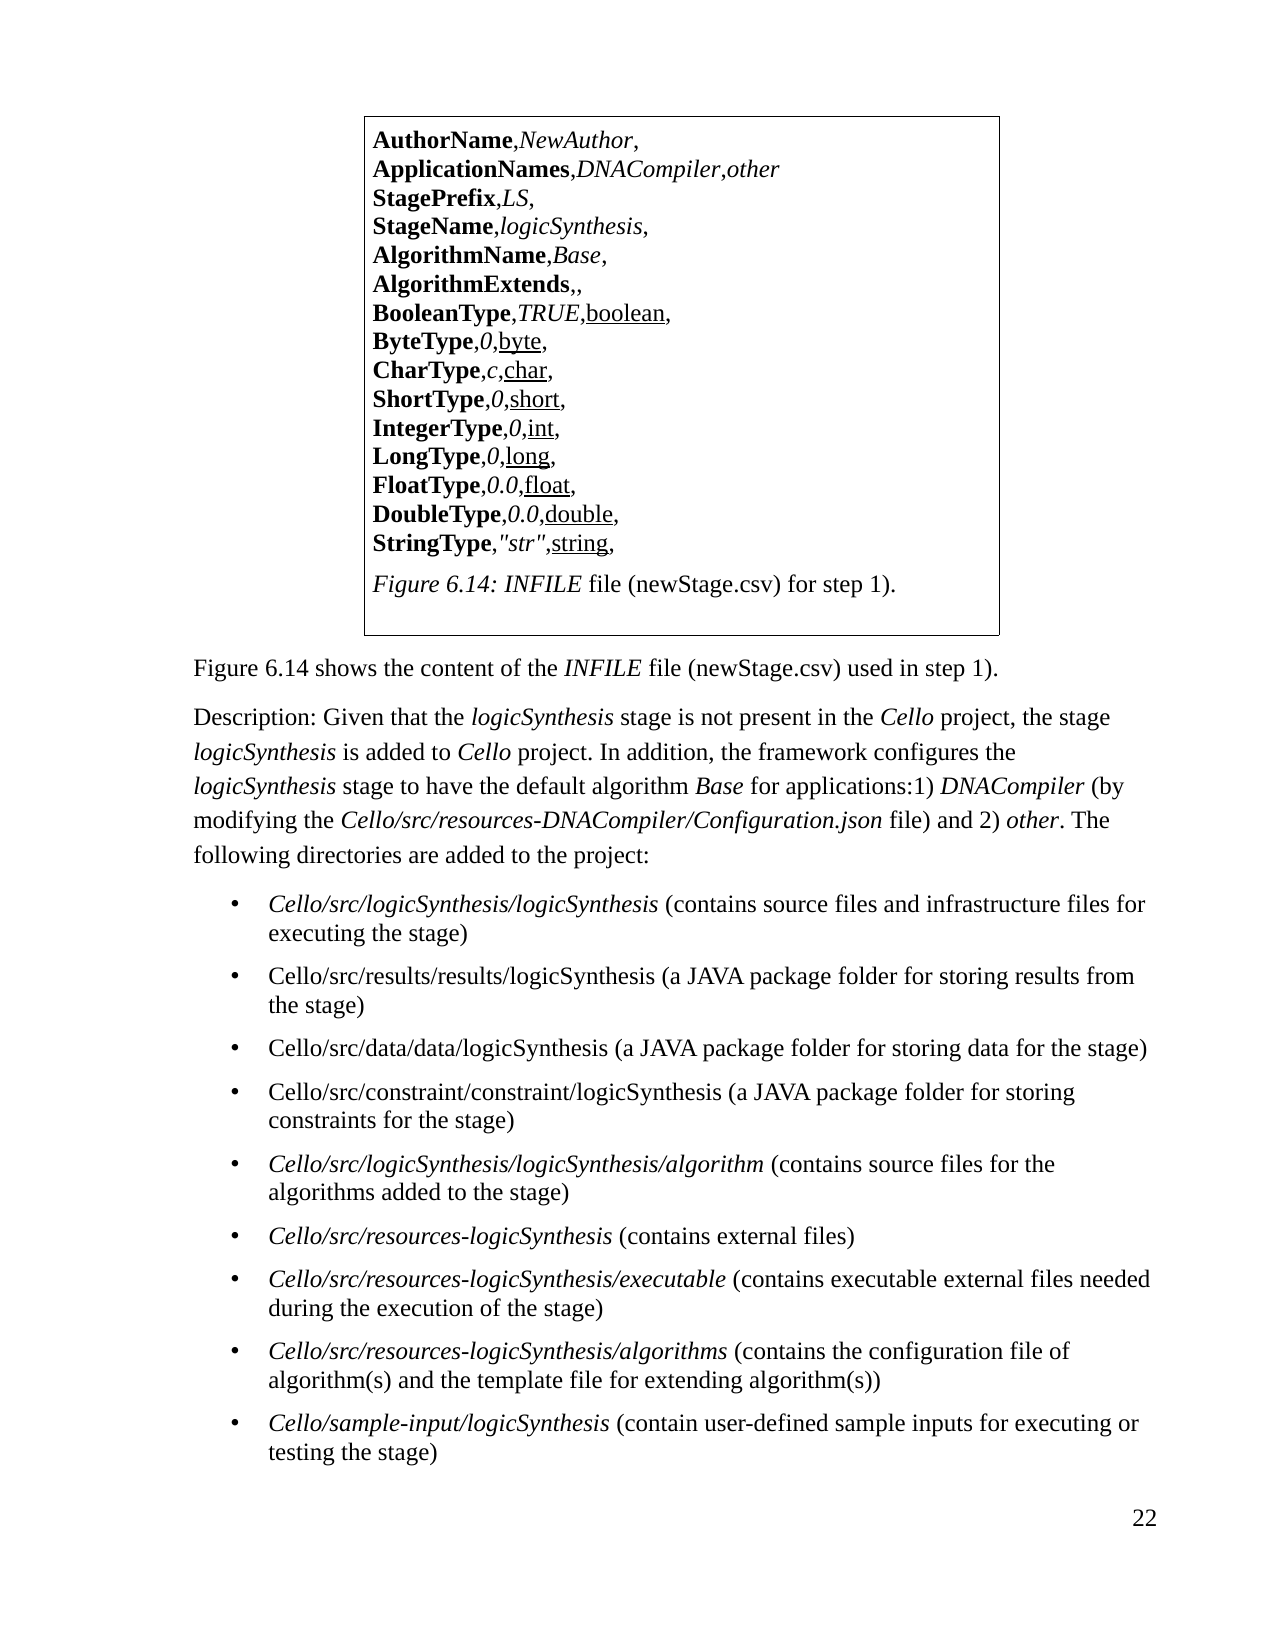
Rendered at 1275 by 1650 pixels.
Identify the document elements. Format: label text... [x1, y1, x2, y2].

list Cello/src/data/data/logicSynthesis (a JAVA package folder for storing data for the stage) [231, 1033, 1157, 1062]
text CharType,c,char, [372, 355, 990, 384]
text ApplicationNames,DNACompiler,other [372, 154, 990, 183]
text StagePrefix,LS, [372, 183, 990, 211]
list Cello/src/resources-logicSynthesis (contains external files) [231, 1221, 1157, 1249]
text AlgorithmName,Base, [372, 240, 990, 269]
text FloatType,0.0,float, [372, 470, 990, 499]
list Cello/sample-input/logicSynthesis (contain user-defined sample inputs for executing or testing the stage) [231, 1408, 1157, 1466]
text Figure 6.14: INFILE file (newStage.csv) for step 1). [372, 569, 990, 598]
text DoubleType,0.0,double, [372, 499, 990, 528]
text AuthorName,NewAuthor, [372, 125, 990, 154]
list Cello/src/results/results/logicSynthesis (a JAVA package folder for storing results from the stage) [231, 961, 1157, 1019]
list Cello/src/resources-logicSynthesis/algorithms (contains the configuration file of algorithm(s) and the template file for extending algorithm(s)) [231, 1336, 1157, 1394]
list Cello/src/constraint/constraint/logicSynthesis (a JAVA package folder for storing constraints for the stage) [231, 1077, 1157, 1134]
text IntegerType,0,int, [372, 413, 990, 441]
text StageName,logicSynthesis, [372, 211, 990, 240]
list Cello/src/logicSynthesis/logicSynthesis/algorithm (contains source files for the algorithms added to the stage) [231, 1149, 1157, 1206]
text BooleanType,TRUE,boolean, [372, 298, 990, 326]
list Cello/src/resources-logicSynthesis/executable (contains executable external files needed during the execution of the stage) [231, 1264, 1157, 1322]
text Description: Given that the logicSynthesis stage is not present in the Cello project, the stage logicSynthesis is added to Cello project. In addition, the framework configures the logicSynthesis stage to have the default algorithm Base for applications:1) DNACompiler (by modifying the Cello/src/resources-DNACompiler/Configuration.json file) and 2) other. The following directories are added to the project: [193, 702, 1157, 869]
text ShortType,0,short, [372, 384, 990, 413]
text AlgorithmExtends,, [372, 269, 990, 298]
list Cello/src/logicSynthesis/logicSynthesis (contains source files and infrastructure files for executing the stage) [231, 889, 1157, 947]
text LongType,0,long, [372, 441, 990, 470]
text Figure 6.14 shows the content of the INFILE file (newStage.csv) used in step 1). [118, 117, 1157, 682]
text ByteType,0,byte, [372, 326, 990, 355]
text StringType,"str",string, [372, 528, 990, 556]
